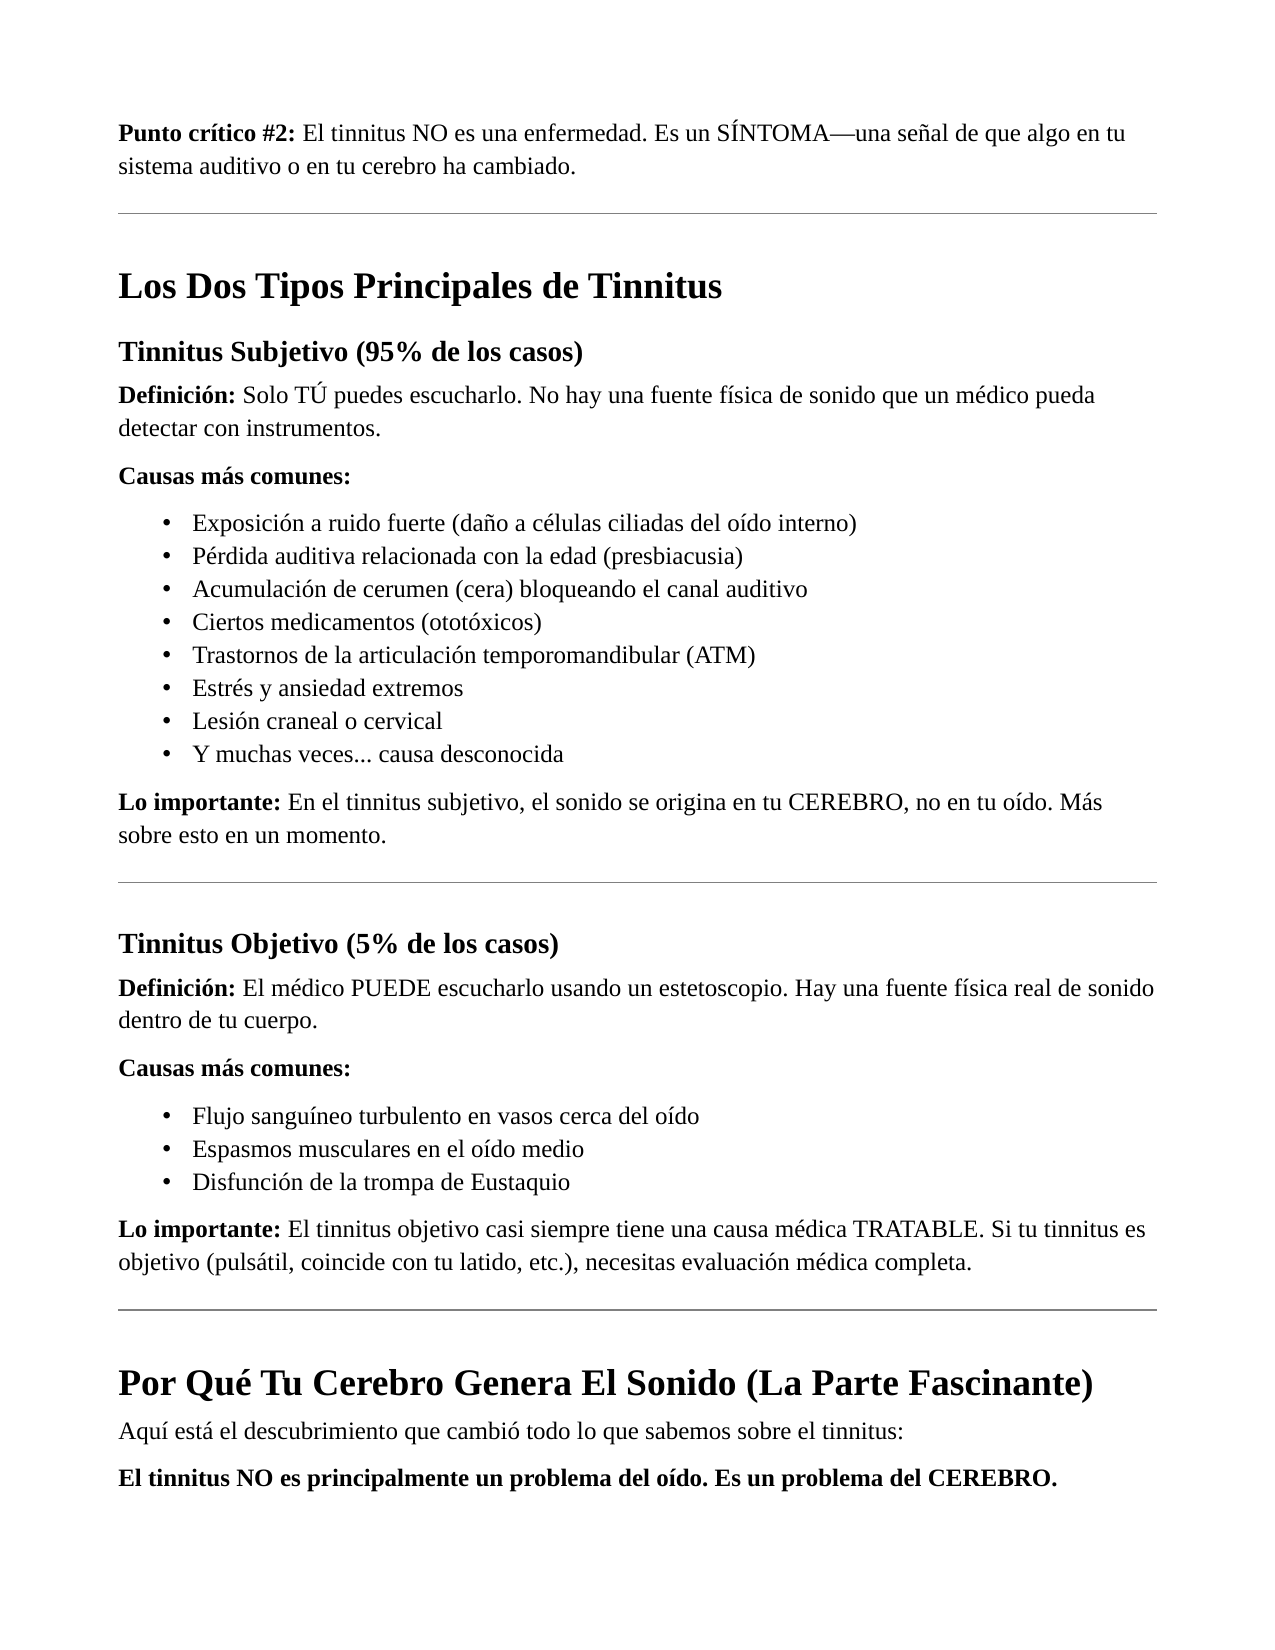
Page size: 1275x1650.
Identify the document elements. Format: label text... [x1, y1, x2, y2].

list Trastornos de la articulación temporomandibular (ATM) [162, 640, 1157, 669]
subtitle Por Qué Tu Cerebro Genera El Sonido (La Parte Fascinante) [118, 1360, 1157, 1403]
text Lo importante: El tinnitus objetivo casi siempre tiene una causa médica TRATABLE. Si tu tinnitus es objetivo (pulsátil, coincide con tu latido, etc.), necesitas evaluación médica completa. [118, 1214, 1157, 1276]
text Punto crítico #2: El tinnitus NO es una enfermedad. Es un SÍNTOMA—una señal de que algo en tu sistema auditivo o en tu cerebro ha cambiado. [118, 118, 1157, 180]
list Flujo sanguíneo turbulento en vasos cerca del oído [162, 1101, 1157, 1129]
list Ciertos medicamentos (ototóxicos) [162, 607, 1157, 636]
list Espasmos musculares en el oído medio [162, 1134, 1157, 1163]
text Lo importante: En el tinnitus subjetivo, el sonido se origina en tu CEREBRO, no en tu oído. Más sobre esto en un momento. [118, 787, 1157, 849]
list Disfunción de la trompa de Eustaquio [162, 1167, 1157, 1196]
text Definición: El médico PUEDE escucharlo usando un estetoscopio. Hay una fuente física real de sonido dentro de tu cuerpo. [118, 973, 1157, 1034]
text El tinnitus NO es principalmente un problema del oído. Es un problema del CEREBRO. [118, 1463, 1157, 1492]
text Definición: Solo TÚ puedes escucharlo. No hay una fuente física de sonido que un médico pueda detectar con instrumentos. [118, 380, 1157, 442]
list Y muchas veces... causa desconocida [162, 739, 1157, 768]
subtitle Tinnitus Objetivo (5% de los casos) [118, 927, 1157, 960]
subtitle Los Dos Tipos Principales de Tinnitus [118, 264, 1157, 307]
list Acumulación de cerumen (cera) bloqueando el canal auditivo [162, 574, 1157, 603]
text Aquí está el descubrimiento que cambió todo lo que sabemos sobre el tinnitus: [118, 1416, 1157, 1444]
list Pérdida auditiva relacionada con la edad (presbiacusia) [162, 541, 1157, 570]
text Causas más comunes: [118, 1053, 1157, 1082]
text Causas más comunes: [118, 461, 1157, 489]
subtitle Tinnitus Subjetivo (95% de los casos) [118, 334, 1157, 368]
list Exposición a ruido fuerte (daño a células ciliadas del oído interno) [162, 508, 1157, 537]
list Estrés y ansiedad extremos [162, 673, 1157, 702]
list Lesión craneal o cervical [162, 706, 1157, 735]
